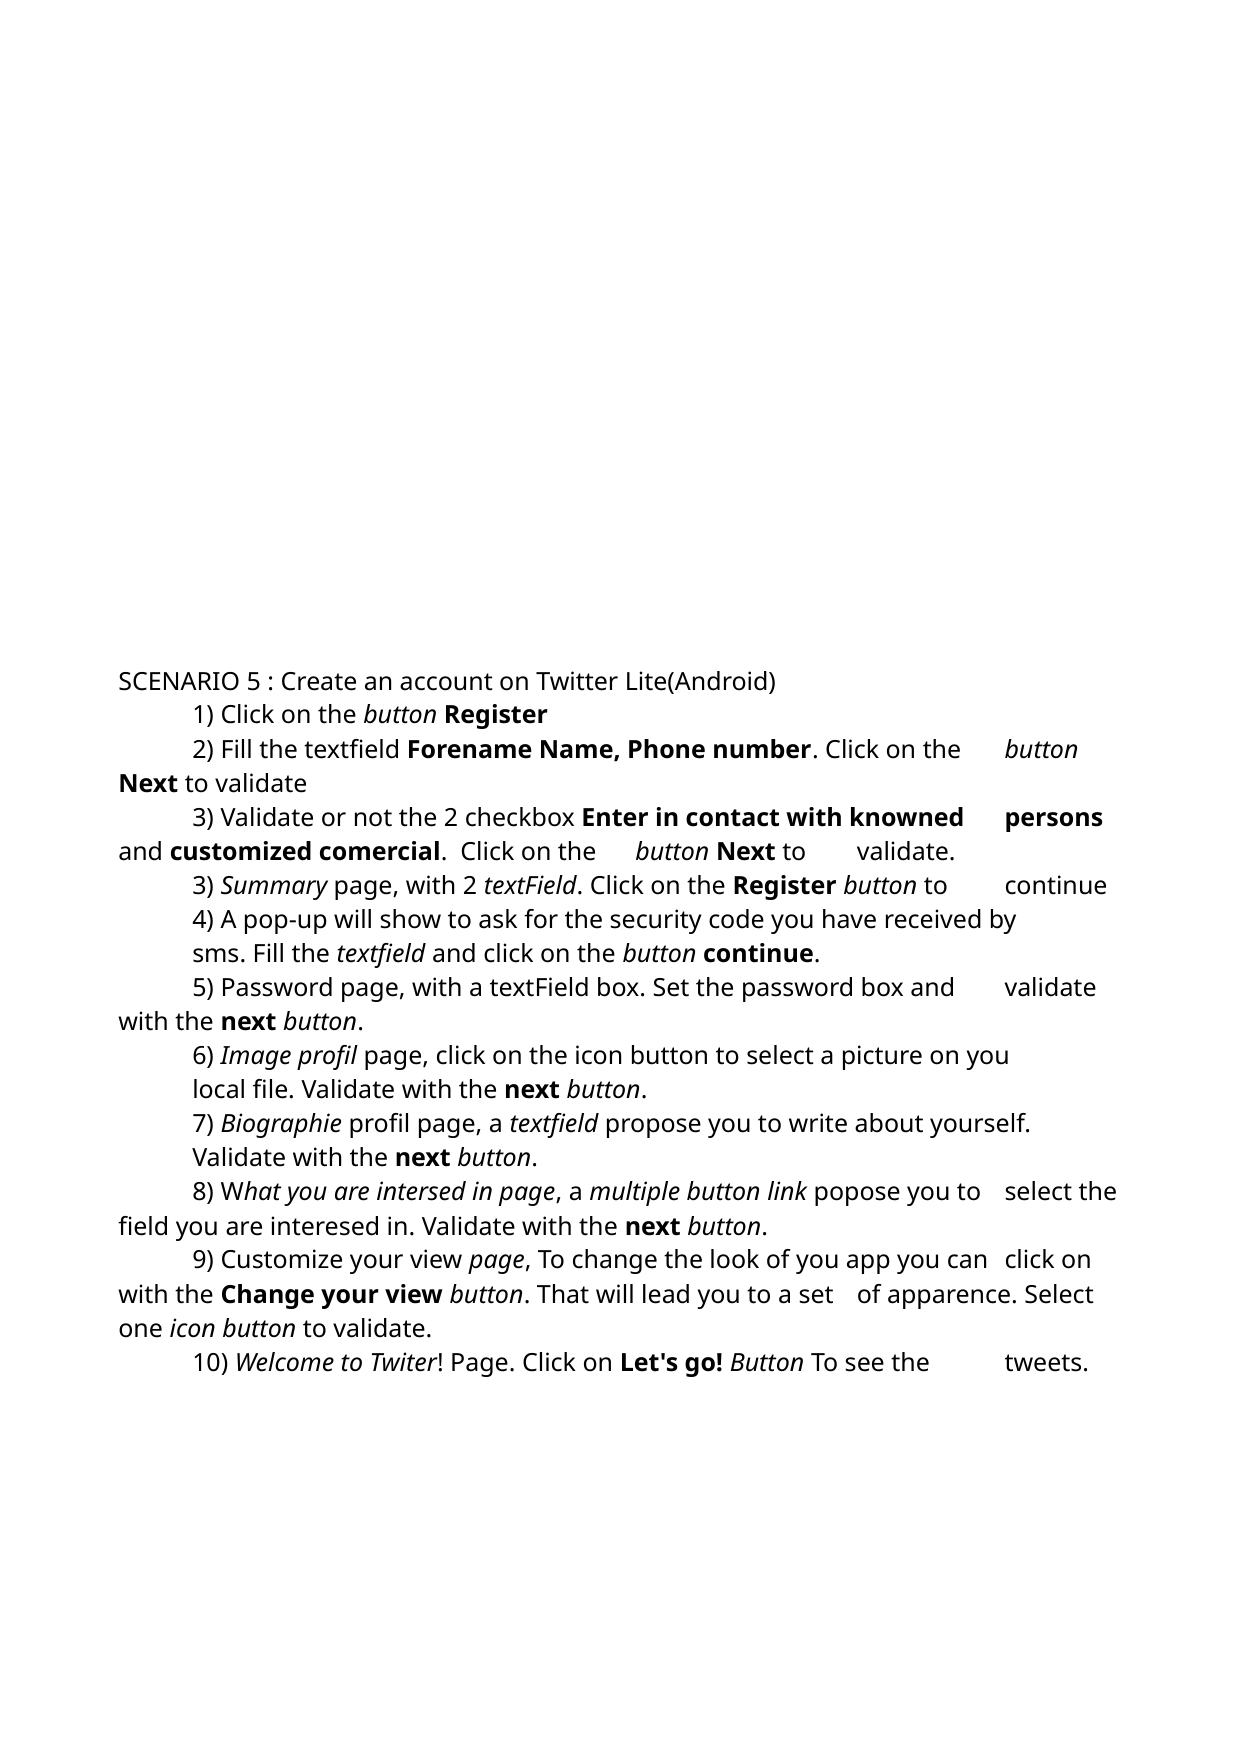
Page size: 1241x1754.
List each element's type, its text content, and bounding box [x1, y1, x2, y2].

text 4) A pop-up will show to ask for the security code you have received by sms. Fill the textfield and click on the button continue. [118, 902, 1122, 970]
text SCENARIO 5 : Create an account on Twitter Lite(Android) [118, 663, 1122, 697]
text 1) Click on the button Register [118, 697, 1122, 731]
text 10) Welcome to Twiter! Page. Click on Let's go! Button To see the tweets. [118, 1344, 1122, 1378]
text Validate with the next button. [118, 1140, 1122, 1174]
text 3) Validate or not the 2 checkbox Enter in contact with knowned persons and customized comercial. Click on the button Next to validate. [118, 799, 1122, 867]
text 6) Image profil page, click on the icon button to select a picture on you local file. Validate with the next button. [118, 1038, 1122, 1106]
text 7) Biographie profil page, a textfield propose you to write about yourself. [118, 1106, 1122, 1140]
text 9) Customize your view page, To change the look of you app you can click on with the Change your view button. That will lead you to a set of apparence. Select one icon button to validate. [118, 1242, 1122, 1344]
text 2) Fill the textfield Forename Name, Phone number. Click on the button Next to validate [118, 731, 1122, 799]
text 3) Summary page, with 2 textField. Click on the Register button to continue [118, 867, 1122, 902]
text 8) What you are intersed in page, a multiple button link popose you to select the field you are interesed in. Validate with the next button. [118, 1174, 1122, 1242]
text 5) Password page, with a textField box. Set the password box and validate with the next button. [118, 970, 1122, 1038]
